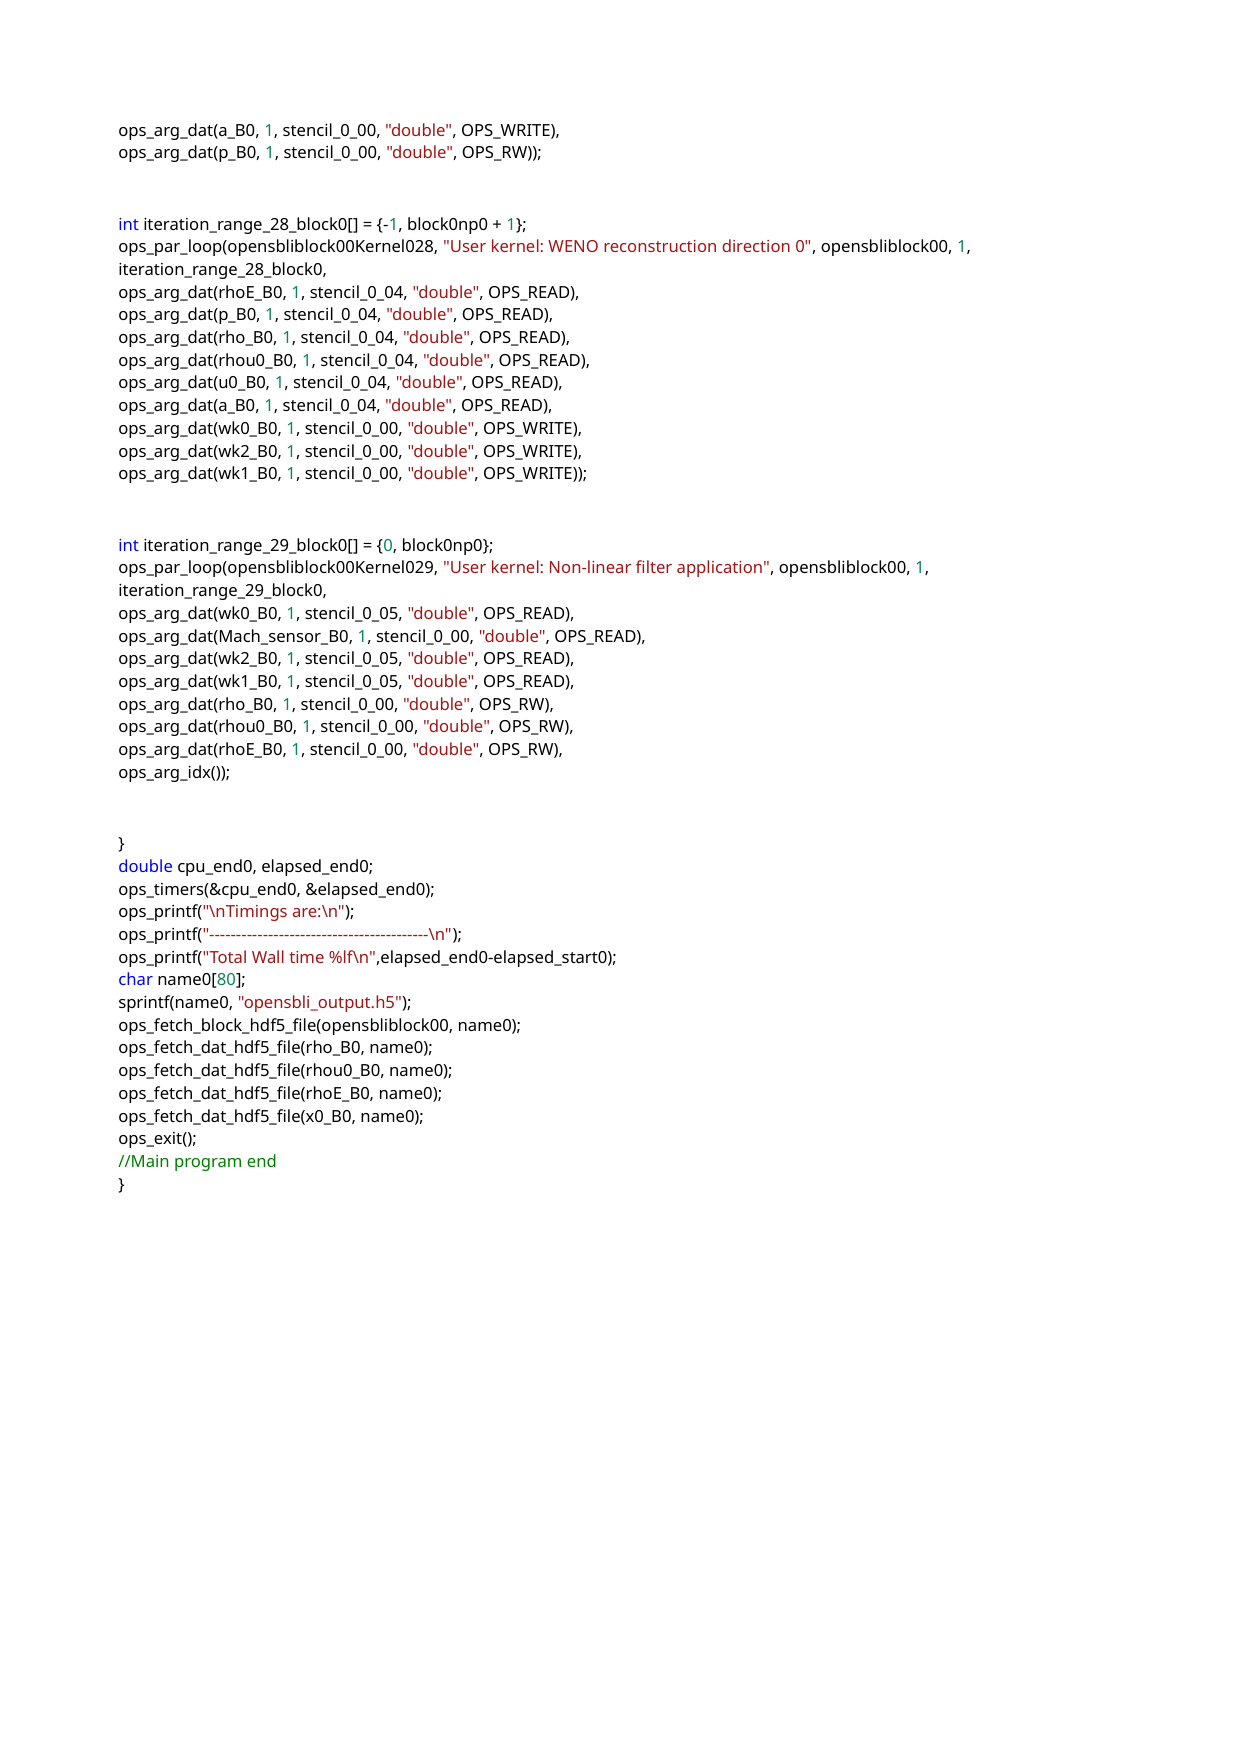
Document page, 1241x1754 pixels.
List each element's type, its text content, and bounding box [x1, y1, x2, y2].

text ops_arg_dat(wk0_B0, 1, stencil_0_05, "double", OPS_READ), [118, 601, 1122, 624]
text int iteration_range_28_block0[] = {-1, block0np0 + 1}; [118, 212, 1122, 235]
text ops_arg_dat(p_B0, 1, stencil_0_04, "double", OPS_READ), [118, 303, 1122, 326]
text ops_fetch_dat_hdf5_file(rho_B0, name0); [118, 1036, 1122, 1059]
text ops_exit(); [118, 1127, 1122, 1150]
text ops_fetch_dat_hdf5_file(rhou0_B0, name0); [118, 1059, 1122, 1082]
text ops_printf("Total Wall time %lf\n",elapsed_end0-elapsed_start0); [118, 945, 1122, 968]
text ops_arg_idx()); [118, 760, 1122, 783]
text ops_arg_dat(rhou0_B0, 1, stencil_0_00, "double", OPS_RW), [118, 715, 1122, 738]
text ops_par_loop(opensbliblock00Kernel029, "User kernel: Non-linear filter application", opensbliblock00, 1, iteration_range_29_block0, [118, 556, 1122, 601]
text ops_arg_dat(a_B0, 1, stencil_0_04, "double", OPS_READ), [118, 394, 1122, 417]
text ops_arg_dat(wk2_B0, 1, stencil_0_00, "double", OPS_WRITE), [118, 439, 1122, 462]
text ops_arg_dat(wk2_B0, 1, stencil_0_05, "double", OPS_READ), [118, 647, 1122, 669]
text ops_arg_dat(wk1_B0, 1, stencil_0_00, "double", OPS_WRITE)); [118, 462, 1122, 485]
text ops_arg_dat(rhoE_B0, 1, stencil_0_00, "double", OPS_RW), [118, 738, 1122, 760]
text ops_arg_dat(u0_B0, 1, stencil_0_04, "double", OPS_READ), [118, 371, 1122, 394]
text ops_timers(&cpu_end0, &elapsed_end0); [118, 877, 1122, 900]
text ops_printf("\nTimings are:\n"); [118, 900, 1122, 923]
text ops_arg_dat(rhoE_B0, 1, stencil_0_04, "double", OPS_READ), [118, 280, 1122, 303]
text ops_printf("-----------------------------------------\n"); [118, 923, 1122, 945]
text char name0[80]; [118, 968, 1122, 991]
text ops_arg_dat(rho_B0, 1, stencil_0_04, "double", OPS_READ), [118, 326, 1122, 348]
text ops_arg_dat(p_B0, 1, stencil_0_00, "double", OPS_RW)); [118, 141, 1122, 163]
text } [118, 1172, 1122, 1195]
text ops_arg_dat(wk1_B0, 1, stencil_0_05, "double", OPS_READ), [118, 669, 1122, 692]
text ops_arg_dat(wk0_B0, 1, stencil_0_00, "double", OPS_WRITE), [118, 417, 1122, 439]
text } [118, 832, 1122, 854]
text ops_arg_dat(a_B0, 1, stencil_0_00, "double", OPS_WRITE), [118, 118, 1122, 141]
text ops_fetch_dat_hdf5_file(x0_B0, name0); [118, 1104, 1122, 1127]
text ops_fetch_dat_hdf5_file(rhoE_B0, name0); [118, 1082, 1122, 1104]
text double cpu_end0, elapsed_end0; [118, 854, 1122, 877]
text ops_arg_dat(rho_B0, 1, stencil_0_00, "double", OPS_RW), [118, 692, 1122, 715]
text ops_arg_dat(Mach_sensor_B0, 1, stencil_0_00, "double", OPS_READ), [118, 624, 1122, 647]
text ops_fetch_block_hdf5_file(opensbliblock00, name0); [118, 1013, 1122, 1036]
text sprintf(name0, "opensbli_output.h5"); [118, 991, 1122, 1013]
text //Main program end [118, 1150, 1122, 1172]
text ops_par_loop(opensbliblock00Kernel028, "User kernel: WENO reconstruction direction 0", opensbliblock00, 1, iteration_range_28_block0, [118, 235, 1122, 280]
text int iteration_range_29_block0[] = {0, block0np0}; [118, 533, 1122, 556]
text ops_arg_dat(rhou0_B0, 1, stencil_0_04, "double", OPS_READ), [118, 348, 1122, 371]
